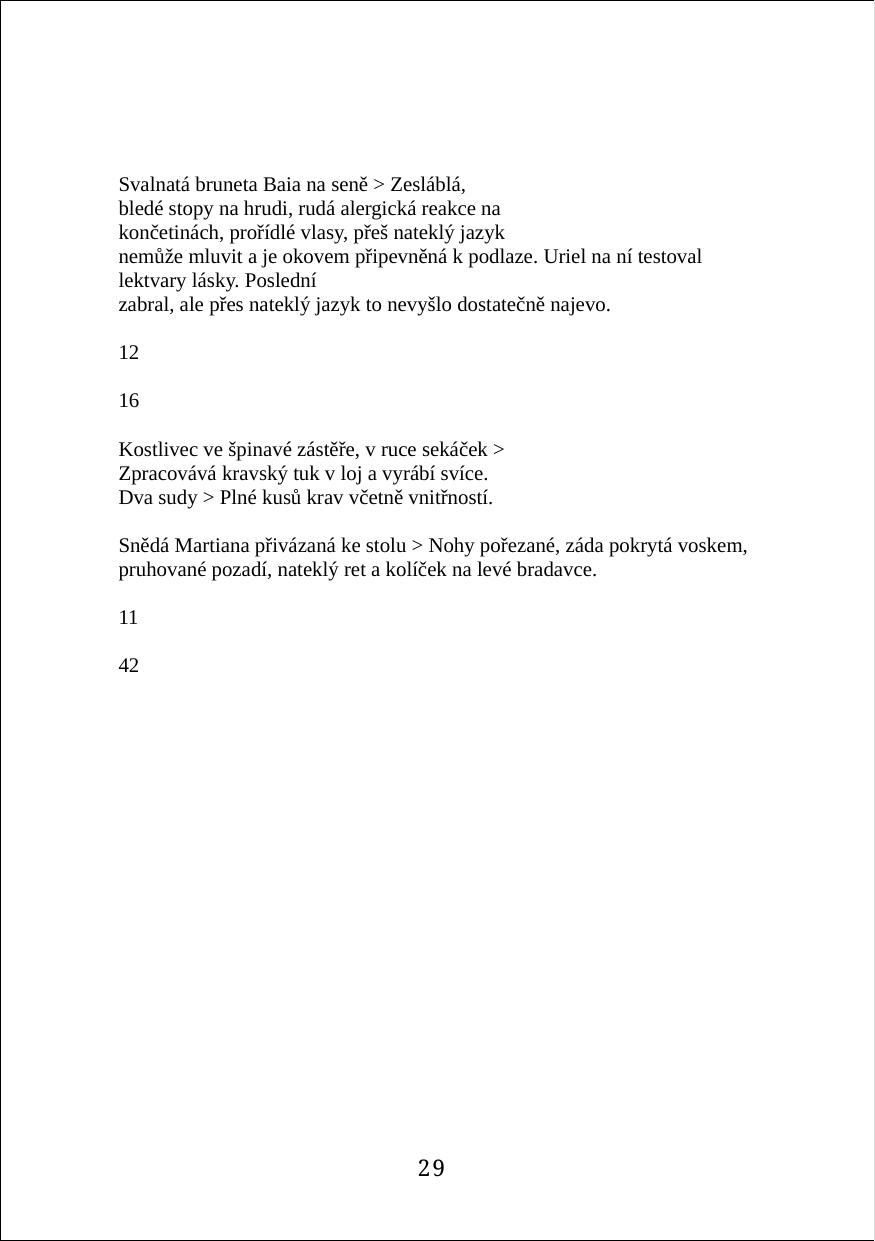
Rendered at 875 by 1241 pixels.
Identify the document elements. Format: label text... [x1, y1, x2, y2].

text Svalnatá bruneta Baia na seně > Zesláblá, bledé stopy na hrudi, rudá alergická reakce na končetinách, prořídlé vlasy, přeš nateklý jazyk nemůže mluvit a je okovem připevněná k podlaze. Uriel na ní testoval lektvary lásky. Poslední zabral, ale přes nateklý jazyk to nevyšlo dostatečně najevo. 12 16 Kostlivec ve špinavé zástěře, v ruce sekáček > Zpracovává kravský tuk v loj a vyrábí svíce. Dva sudy > Plné kusů krav včetně vnitřností. Snědá Martiana přivázaná ke stolu > Nohy pořezané, záda pokrytá voskem, pruhované pozadí, nateklý ret a kolíček na levé bradavce. 11 42 [118, 172, 756, 725]
